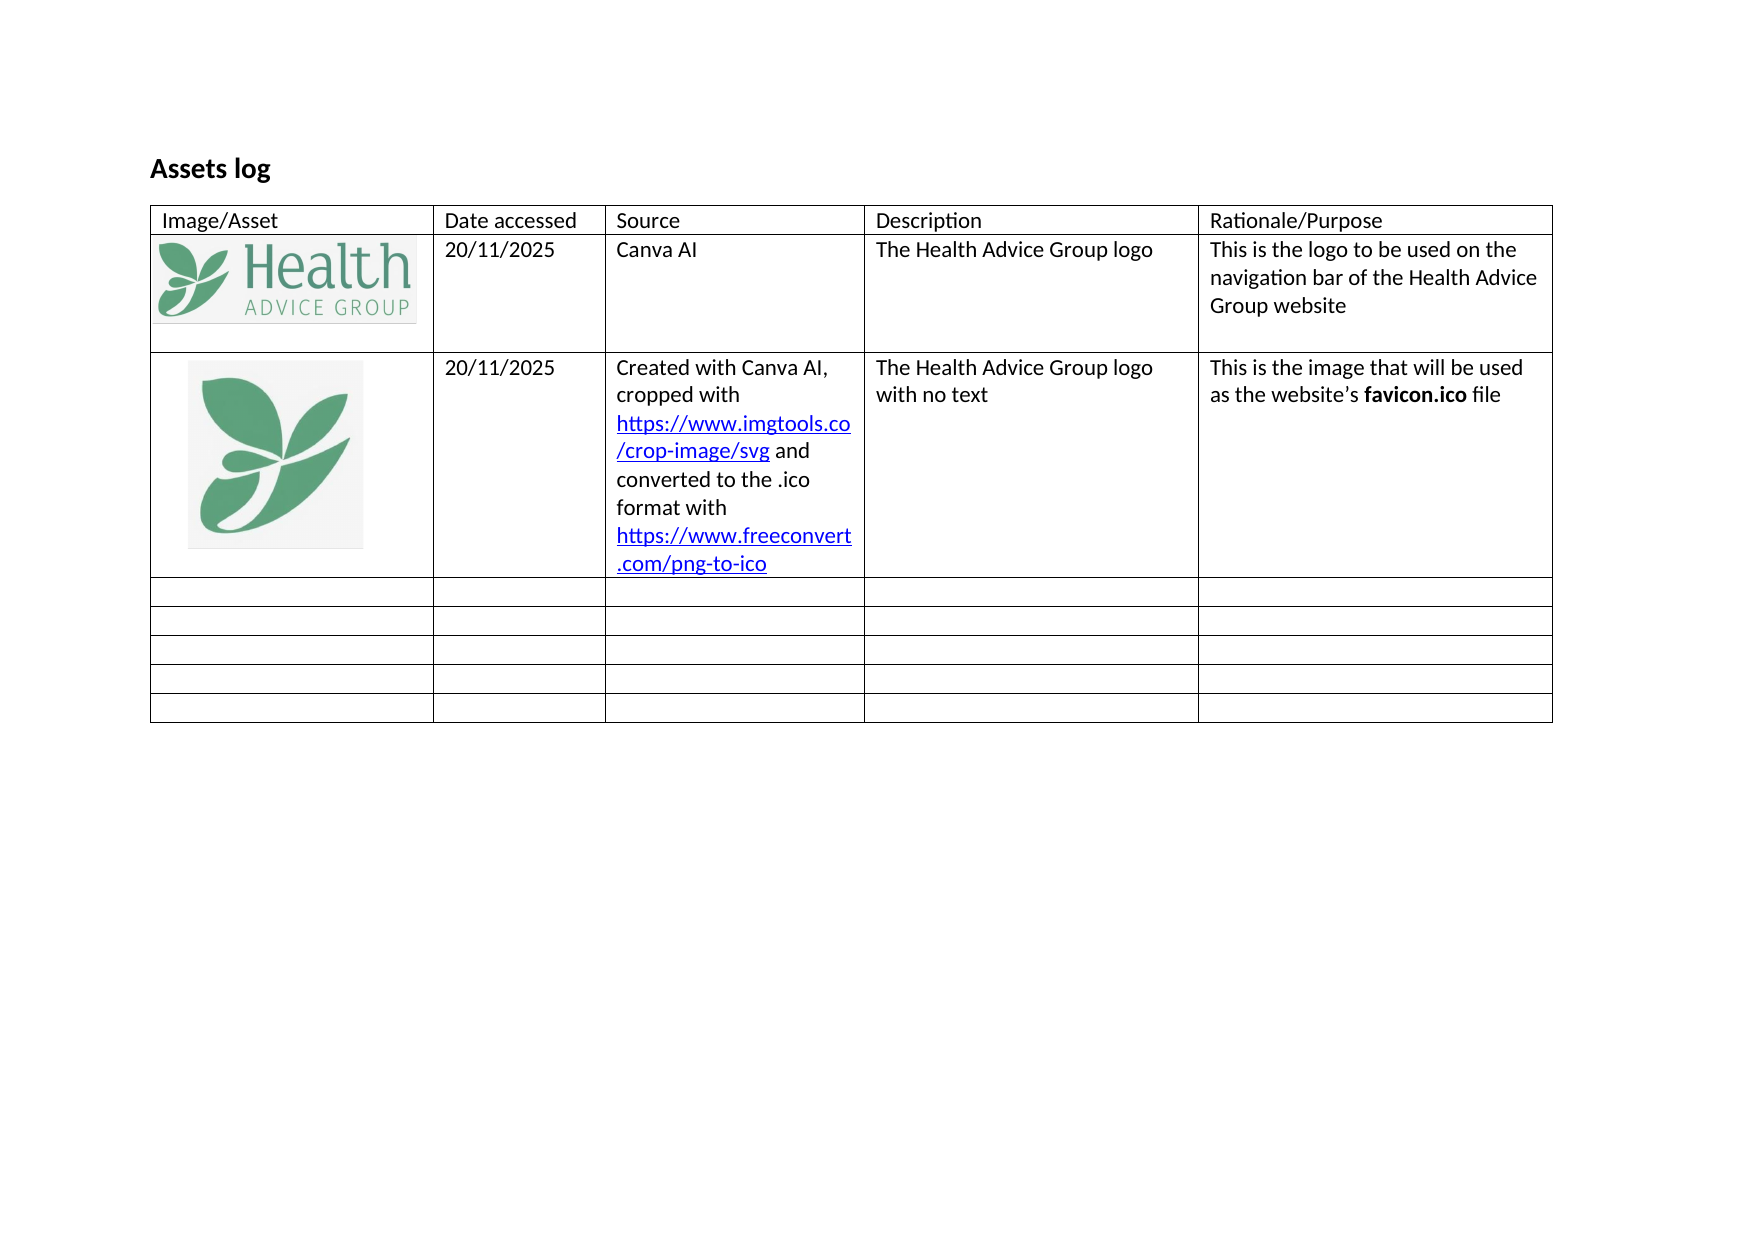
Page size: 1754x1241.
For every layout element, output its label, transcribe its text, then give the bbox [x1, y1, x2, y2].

table_cell [151, 607, 433, 635]
table_header Image/Asset [151, 206, 433, 234]
table_cell [434, 607, 605, 635]
table_header Rationale/Purpose [1199, 206, 1552, 234]
table_cell The Health Advice Group logo [865, 235, 1198, 352]
table_cell [606, 694, 864, 722]
table_cell [606, 607, 864, 635]
table_cell [606, 636, 864, 664]
table_cell This is the logo to be used on the navigation bar of the Health Advice Group website [1199, 235, 1552, 352]
table_cell [434, 636, 605, 664]
table_cell [434, 665, 605, 693]
table_header Date accessed [434, 206, 605, 234]
table_cell 20/11/2025 [434, 235, 605, 352]
table_cell [865, 578, 1198, 606]
table_cell [1199, 694, 1552, 722]
table_cell [865, 665, 1198, 693]
table_cell 20/11/2025 [434, 353, 605, 577]
picture [152, 235, 417, 324]
table_cell [1199, 578, 1552, 606]
table_cell [1199, 665, 1552, 693]
table_cell [151, 636, 433, 664]
table_cell The Health Advice Group logo with no text [865, 353, 1198, 577]
table_cell [151, 353, 433, 577]
picture [187, 360, 364, 549]
table_cell [1199, 636, 1552, 664]
table_cell This is the image that will be used as the website’s favicon.ico file [1199, 353, 1552, 577]
table_cell [606, 665, 864, 693]
table_cell [434, 578, 605, 606]
table_header Description [865, 206, 1198, 234]
table_cell [865, 607, 1198, 635]
table_cell [865, 694, 1198, 722]
table_cell [1199, 607, 1552, 635]
table_cell [434, 694, 605, 722]
table_cell Created with Canva AI, cropped with https://www.imgtools.co/crop-image/svg and converted to the .ico format with https://www.freeconvert.com/png-to-ico [606, 353, 864, 577]
table_header Source [606, 206, 864, 234]
table_cell [606, 578, 864, 606]
table_cell [151, 578, 433, 606]
table_cell Canva AI [606, 235, 864, 352]
text Assets log [150, 150, 1604, 186]
table_cell [151, 665, 433, 693]
table_cell [151, 694, 433, 722]
table_cell [151, 235, 433, 352]
table_cell [865, 636, 1198, 664]
